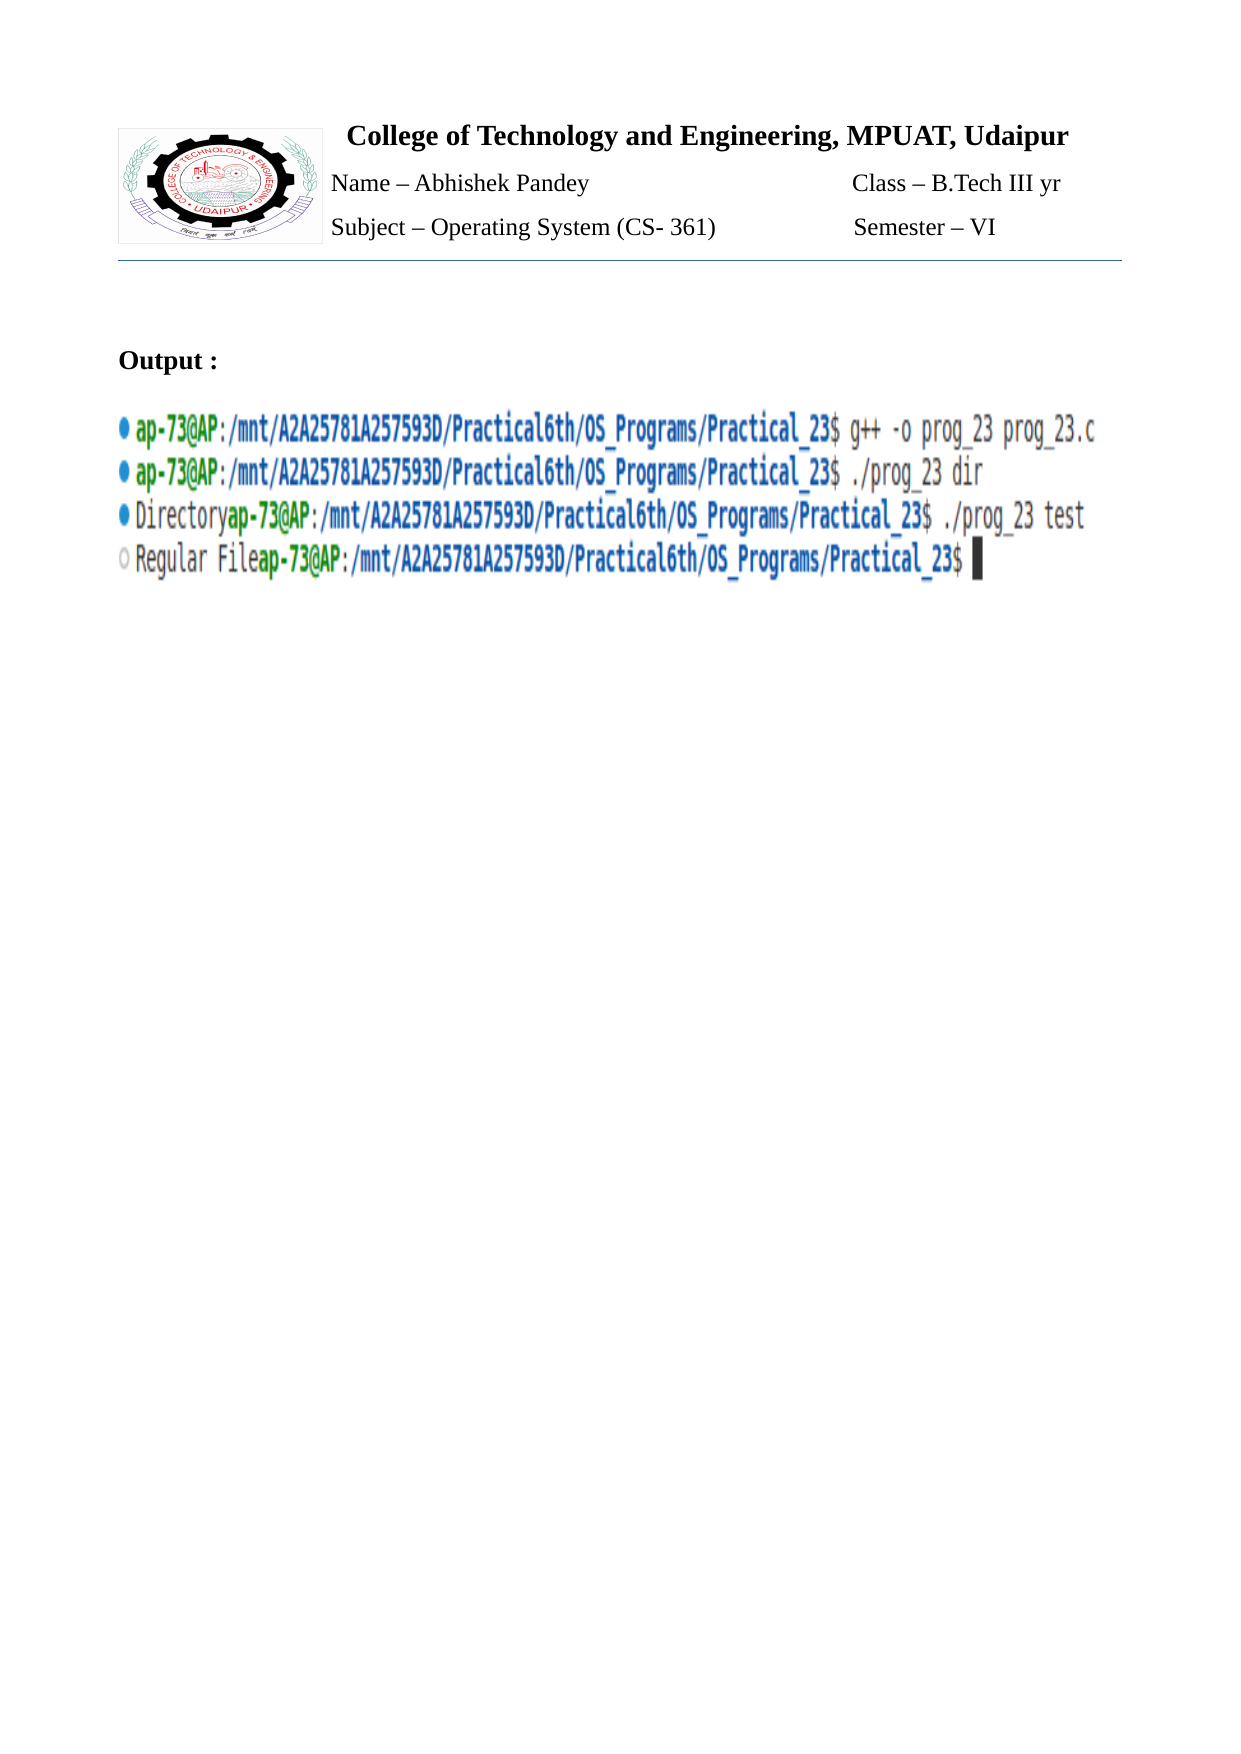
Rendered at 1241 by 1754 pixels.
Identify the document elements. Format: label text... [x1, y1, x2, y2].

picture [118, 128, 323, 244]
text Output : [118, 344, 1122, 375]
picture [118, 399, 1123, 643]
